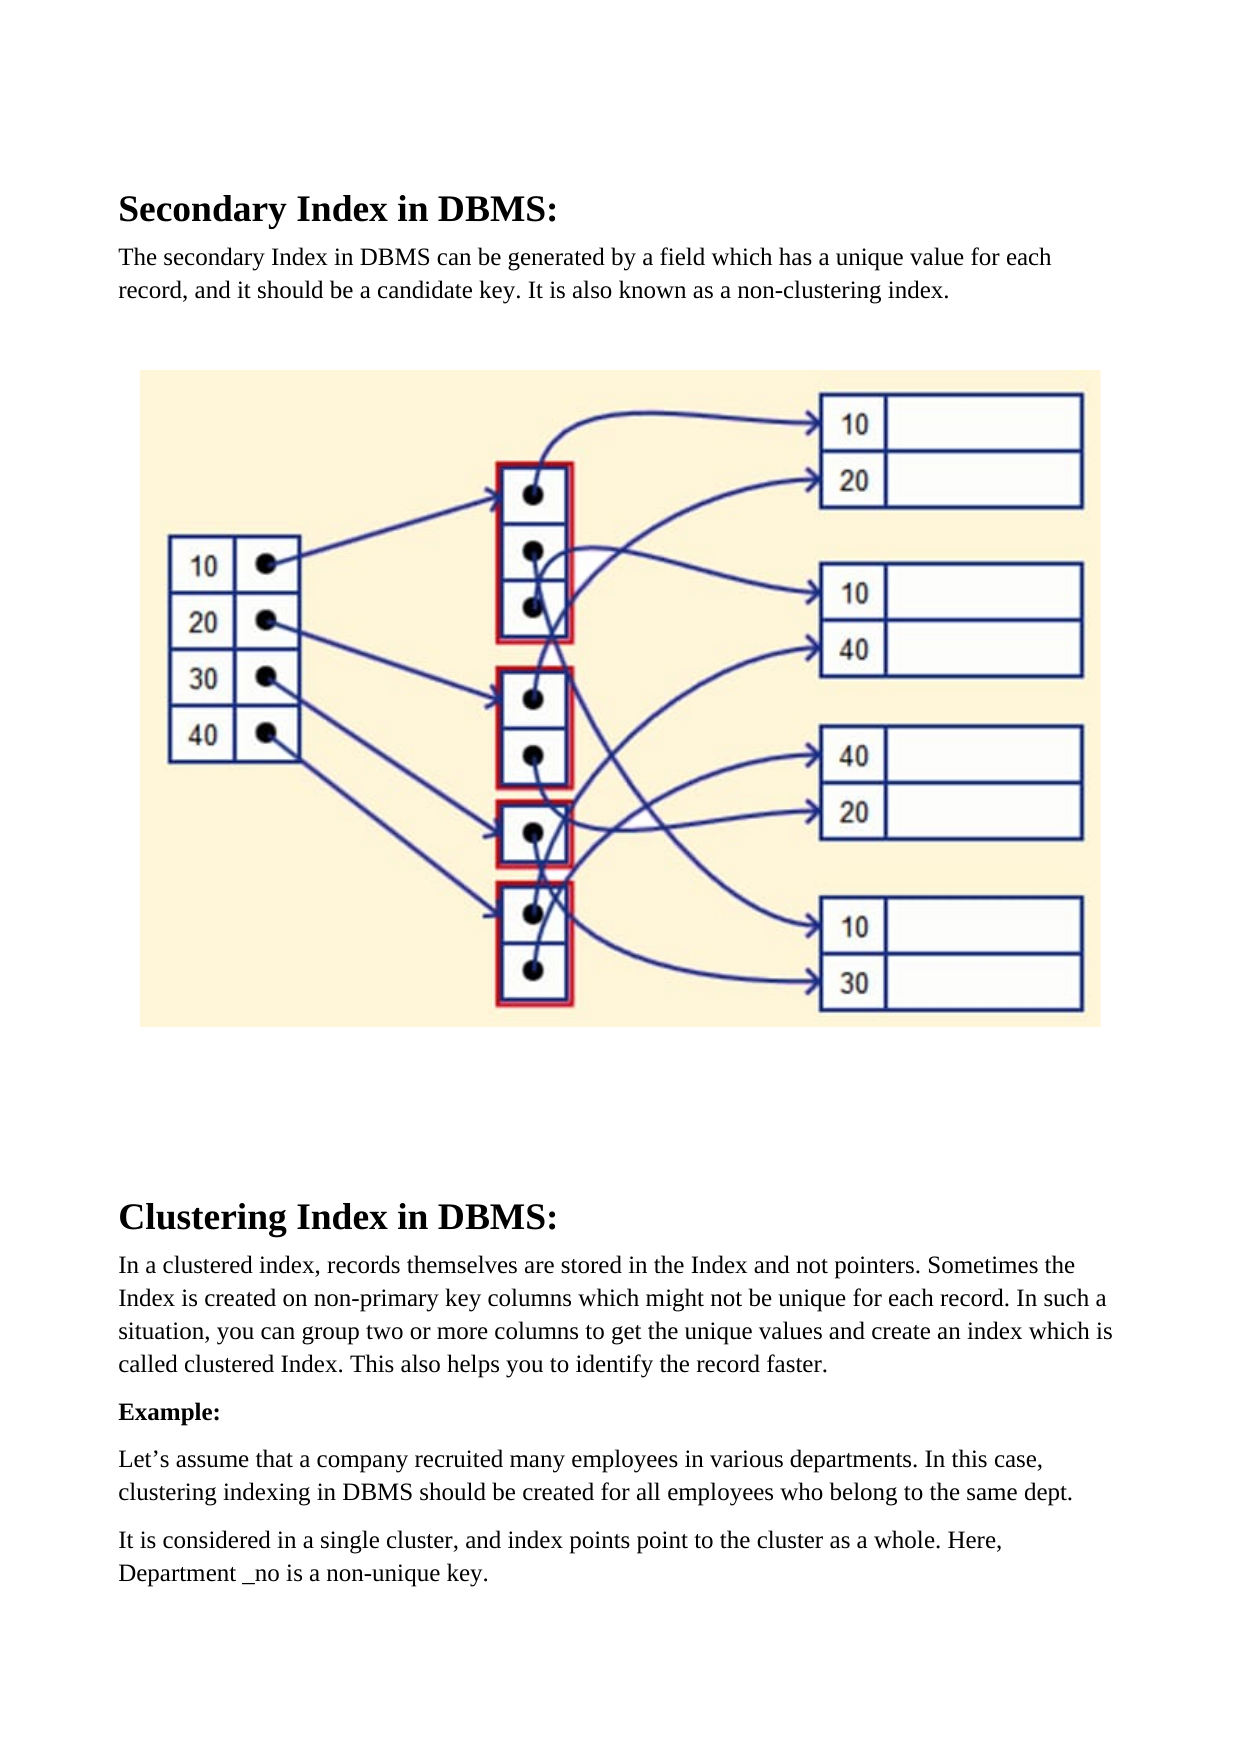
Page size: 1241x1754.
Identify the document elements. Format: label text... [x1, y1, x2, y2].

subtitle Clustering Index in DBMS: [118, 1194, 1122, 1238]
subtitle Secondary Index in DBMS: [118, 187, 1122, 230]
text Example: [118, 1397, 1122, 1426]
text Let’s assume that a company recruited many employees in various departments. In this case, clustering indexing in DBMS should be created for all employees who belong to the same dept. [118, 1444, 1122, 1506]
text In a clustered index, records themselves are stored in the Index and not pointers. Sometimes the Index is created on non-primary key columns which might not be unique for each record. In such a situation, you can group two or more columns to get the unique values and create an index which is called clustered Index. This also helps you to identify the record faster. [118, 1250, 1122, 1378]
text It is considered in a single cluster, and index points point to the cluster as a whole. Here, Department _no is a non-unique key. [118, 1525, 1122, 1587]
picture [139, 370, 1101, 1027]
text The secondary Index in DBMS can be generated by a field which has a unique value for each record, and it should be a candidate key. It is also known as a non-clustering index. [118, 242, 1122, 304]
